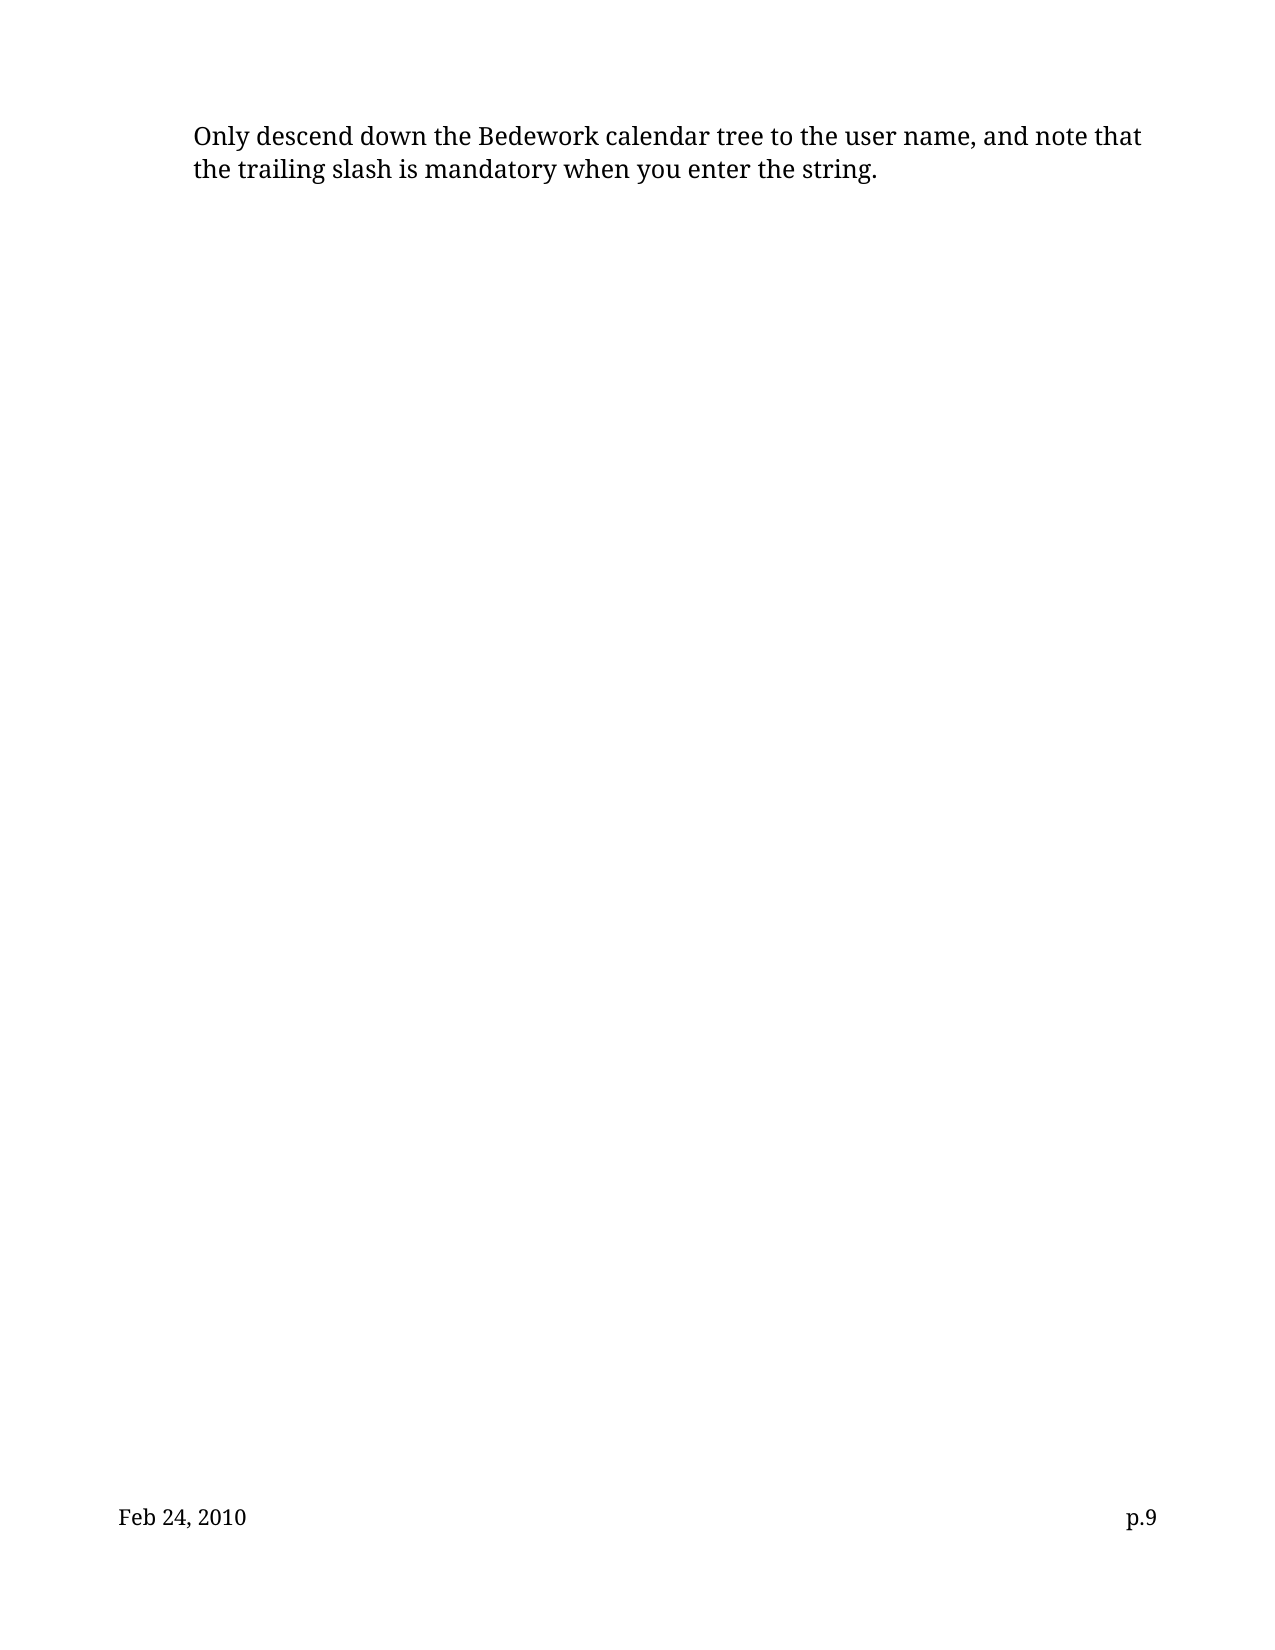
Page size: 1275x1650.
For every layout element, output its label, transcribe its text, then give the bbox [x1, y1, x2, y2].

list Only descend down the Bedework calendar tree to the user name, and note that the trailing slash is mandatory when you enter the string. [156, 118, 1157, 186]
